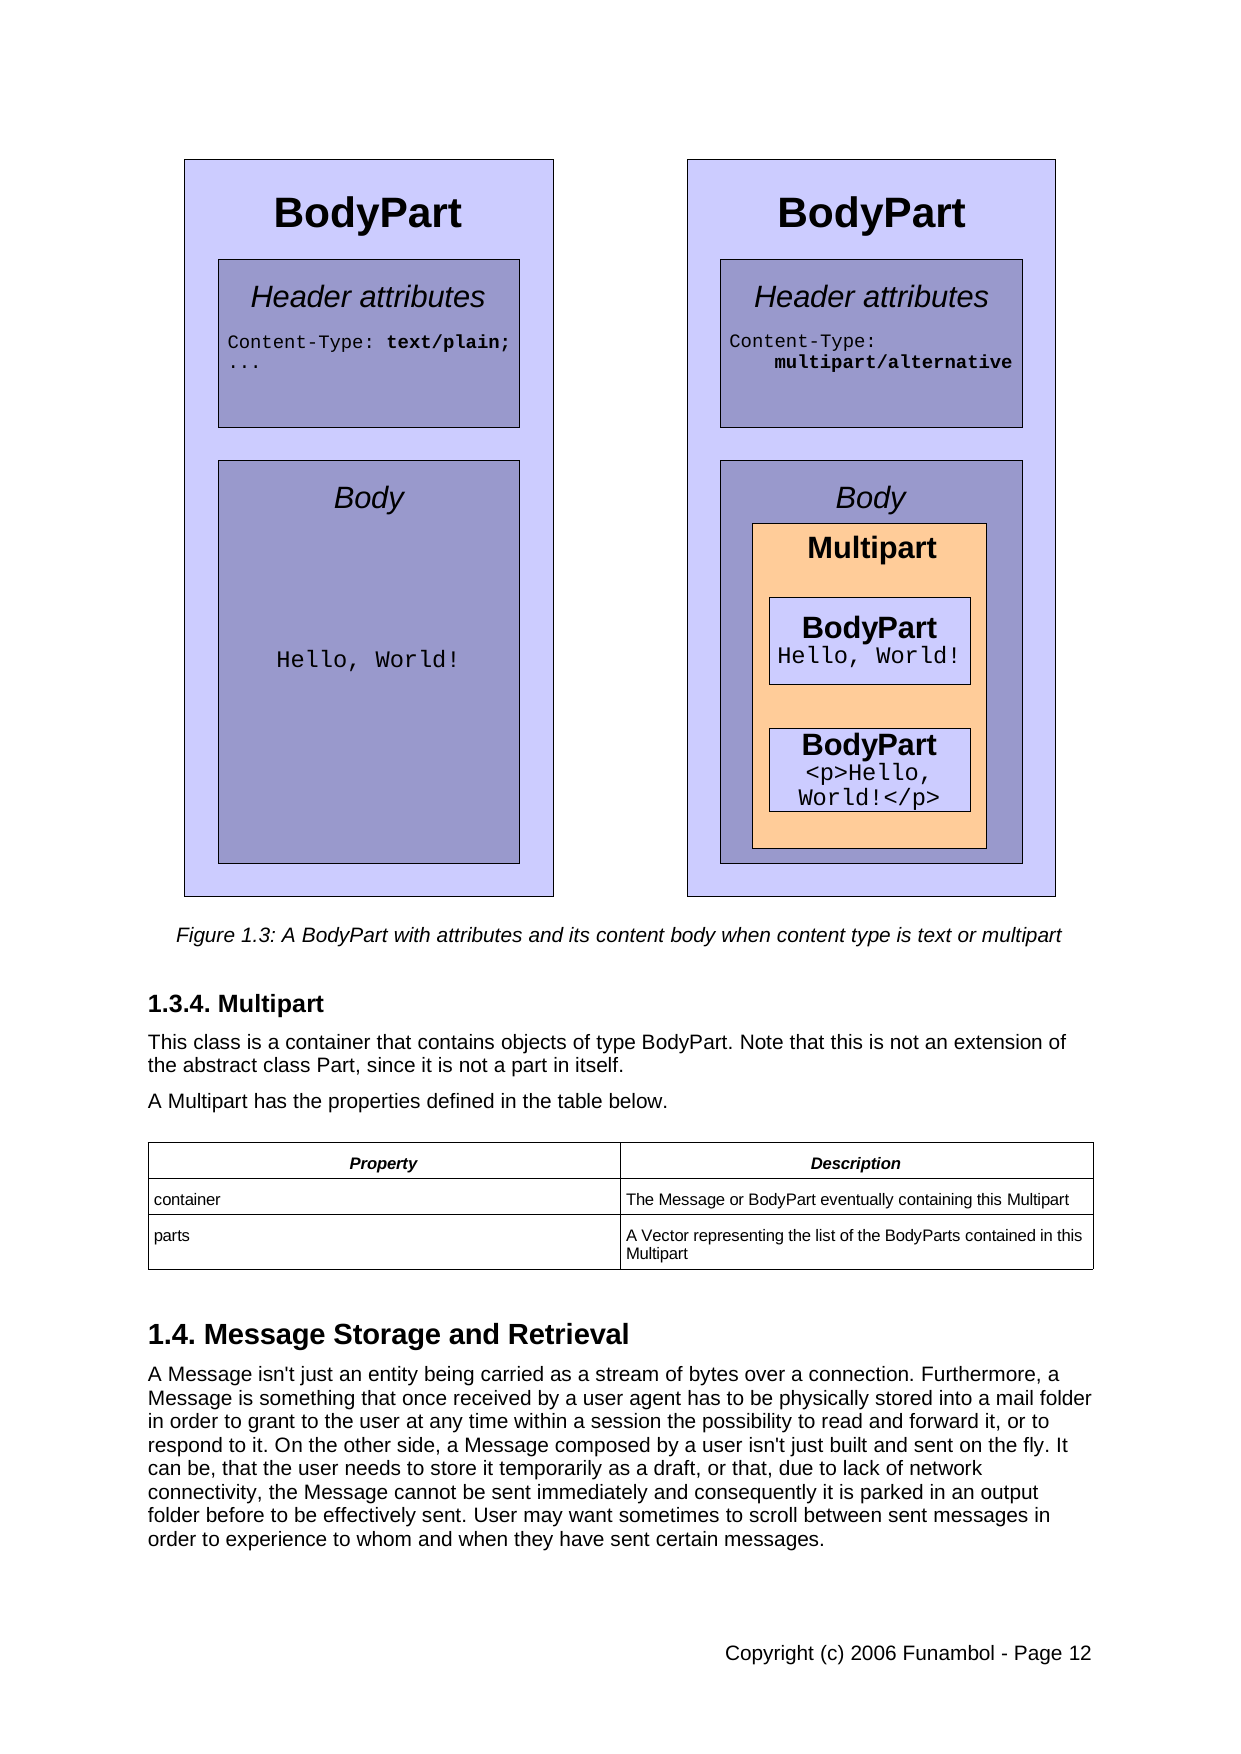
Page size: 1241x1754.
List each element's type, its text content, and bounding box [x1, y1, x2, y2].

table_cell container [149, 1179, 620, 1214]
table_header Description [621, 1143, 1093, 1178]
table_cell The Message or BodyPart eventually containing this Multipart [621, 1179, 1093, 1214]
text This class is a container that contains objects of type BodyPart. Note that this is not an extension of the abstract class Part, since it is not a part in itself. [148, 1030, 1093, 1077]
text A Message isn't just an entity being carried as a stream of bytes over a connection. Furthermore, a Message is something that once received by a user agent has to be physically stored into a mail folder in order to grant to the user at any time within a session the possibility to read and forward it, or to respond to it. On the other side, a Message composed by a user isn't just built and sent on the fly. It can be, that the user needs to store it temporarily as a draft, or that, due to lack of network connectivity, the Message cannot be sent immediately and consequently it is parked in an output folder before to be effectively sent. User may want sometimes to scroll between sent messages in order to experience to whom and when they have sent certain messages. [148, 1362, 1093, 1551]
table_cell A Vector representing the list of the BodyParts contained in this Multipart [621, 1215, 1093, 1269]
subtitle Multipart [148, 990, 1093, 1018]
text Figure 1.3: A BodyPart with attributes and its content body when content type is text or multipart [148, 143, 1093, 947]
text A Multipart has the properties defined in the table below. [148, 1089, 1093, 1113]
subtitle Message Storage and Retrieval [148, 1318, 1093, 1350]
table_cell parts [149, 1215, 620, 1269]
table_header Property [149, 1143, 620, 1178]
